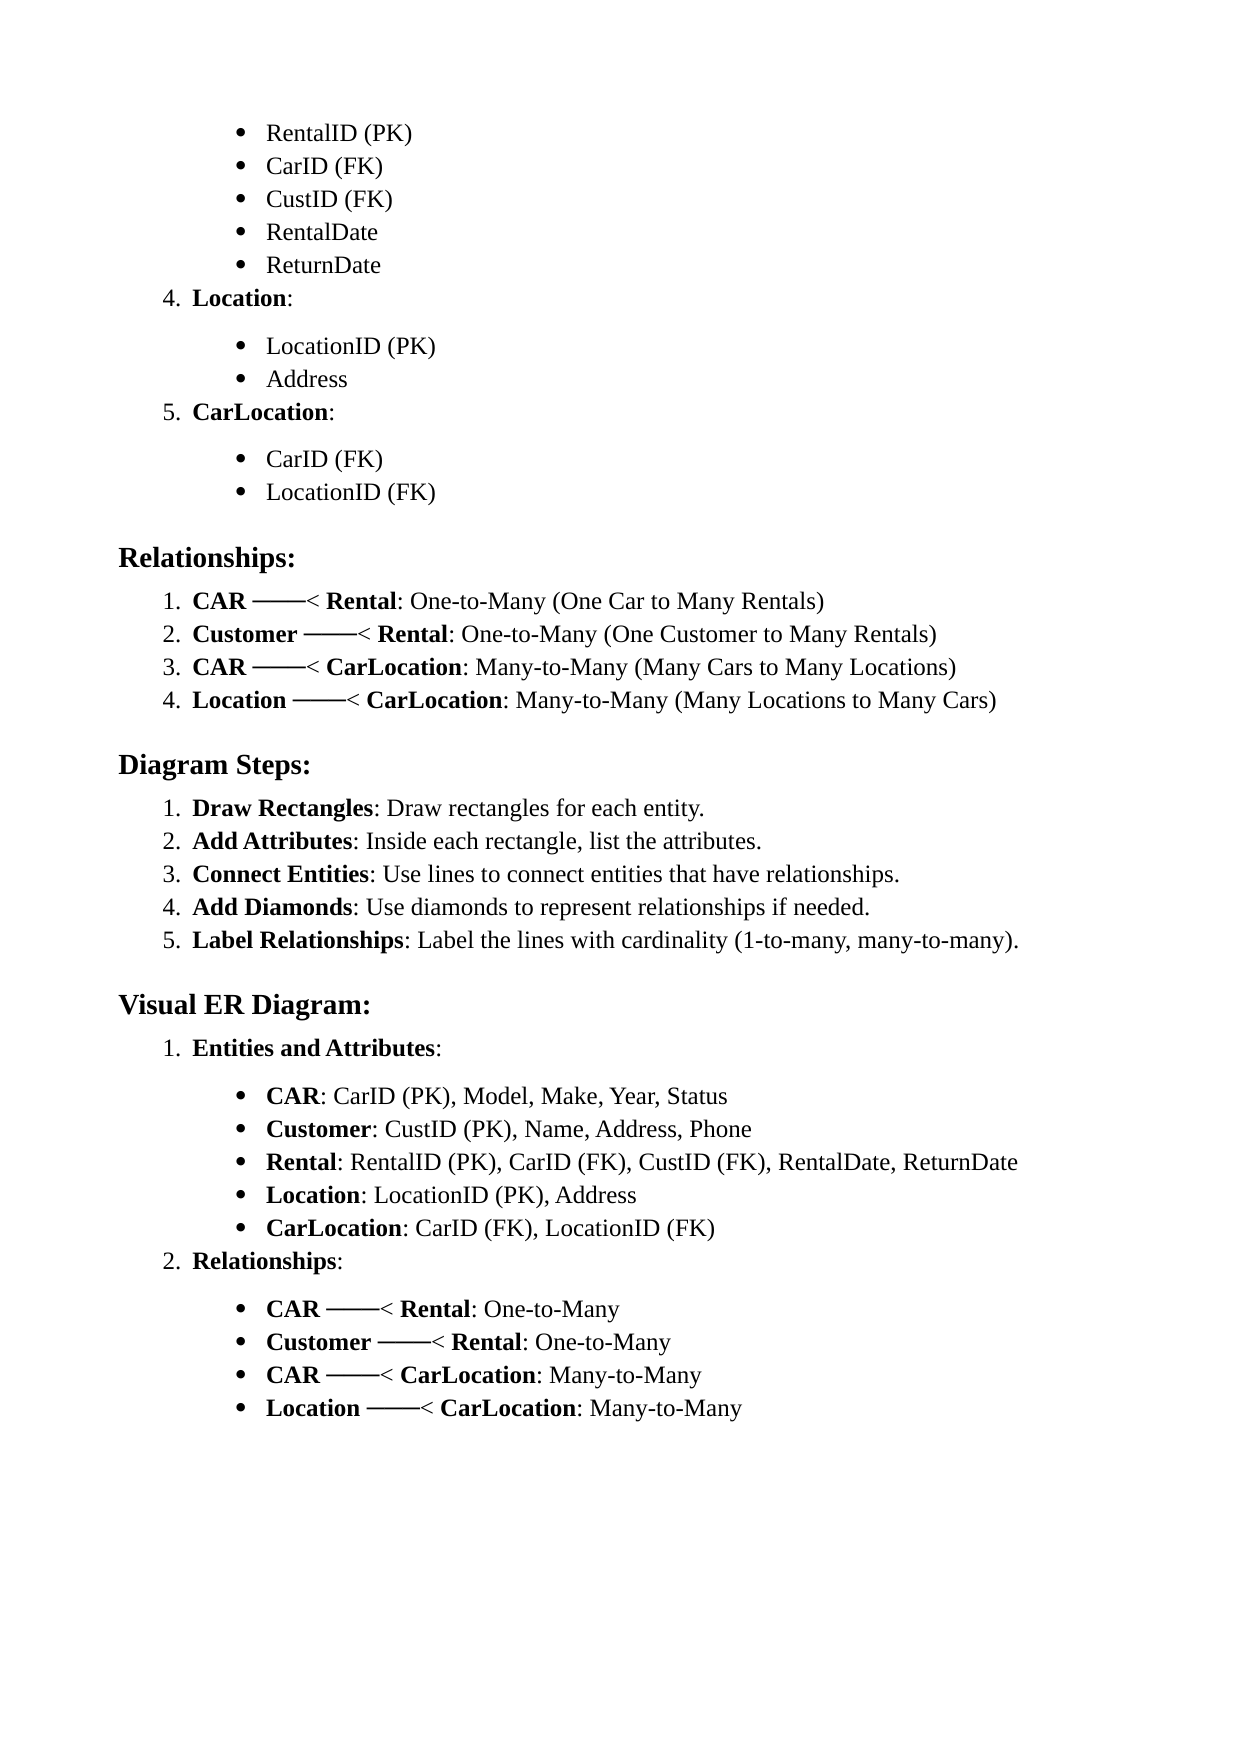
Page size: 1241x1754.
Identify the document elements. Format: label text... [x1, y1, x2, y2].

list Add Attributes: Inside each rectangle, list the attributes. [162, 826, 1122, 855]
list CarID (FK) [236, 444, 1122, 473]
list CarID (FK) [236, 151, 1122, 180]
list Entities and Attributes: [162, 1033, 1122, 1062]
list Draw Rectangles: Draw rectangles for each entity. [162, 793, 1122, 822]
list Location ───< CarLocation: Many-to-Many [236, 1393, 1122, 1421]
list CAR ───< CarLocation: Many-to-Many [236, 1360, 1122, 1388]
list CarLocation: CarID (FK), LocationID (FK) [236, 1213, 1122, 1242]
subtitle Diagram Steps: [118, 747, 1122, 781]
list Customer ───< Rental: One-to-Many [236, 1327, 1122, 1355]
list CAR: CarID (PK), Model, Make, Year, Status [236, 1081, 1122, 1110]
list ReturnDate [236, 250, 1122, 279]
subtitle Visual ER Diagram: [118, 987, 1122, 1021]
list Customer ───< Rental: One-to-Many (One Customer to Many Rentals) [162, 619, 1122, 647]
list Label Relationships: Label the lines with cardinality (1-to-many, many-to-many). [162, 925, 1122, 954]
list CAR ───< CarLocation: Many-to-Many (Many Cars to Many Locations) [162, 652, 1122, 681]
list Location ───< CarLocation: Many-to-Many (Many Locations to Many Cars) [162, 685, 1122, 713]
list CarLocation: [162, 397, 1122, 426]
list Address [236, 364, 1122, 393]
list CustID (FK) [236, 184, 1122, 213]
list Customer: CustID (PK), Name, Address, Phone [236, 1114, 1122, 1143]
list Relationships: [162, 1246, 1122, 1275]
list LocationID (PK) [236, 331, 1122, 359]
list LocationID (FK) [236, 477, 1122, 506]
list Add Diamonds: Use diamonds to represent relationships if needed. [162, 892, 1122, 921]
list CAR ───< Rental: One-to-Many (One Car to Many Rentals) [162, 586, 1122, 614]
subtitle Relationships: [118, 540, 1122, 573]
list Rental: RentalID (PK), CarID (FK), CustID (FK), RentalDate, ReturnDate [236, 1147, 1122, 1176]
list RentalDate [236, 217, 1122, 246]
list CAR ───< Rental: One-to-Many [236, 1294, 1122, 1322]
list Location: LocationID (PK), Address [236, 1180, 1122, 1209]
list Location: [162, 283, 1122, 312]
list RentalID (PK) [236, 118, 1122, 147]
list Connect Entities: Use lines to connect entities that have relationships. [162, 859, 1122, 888]
